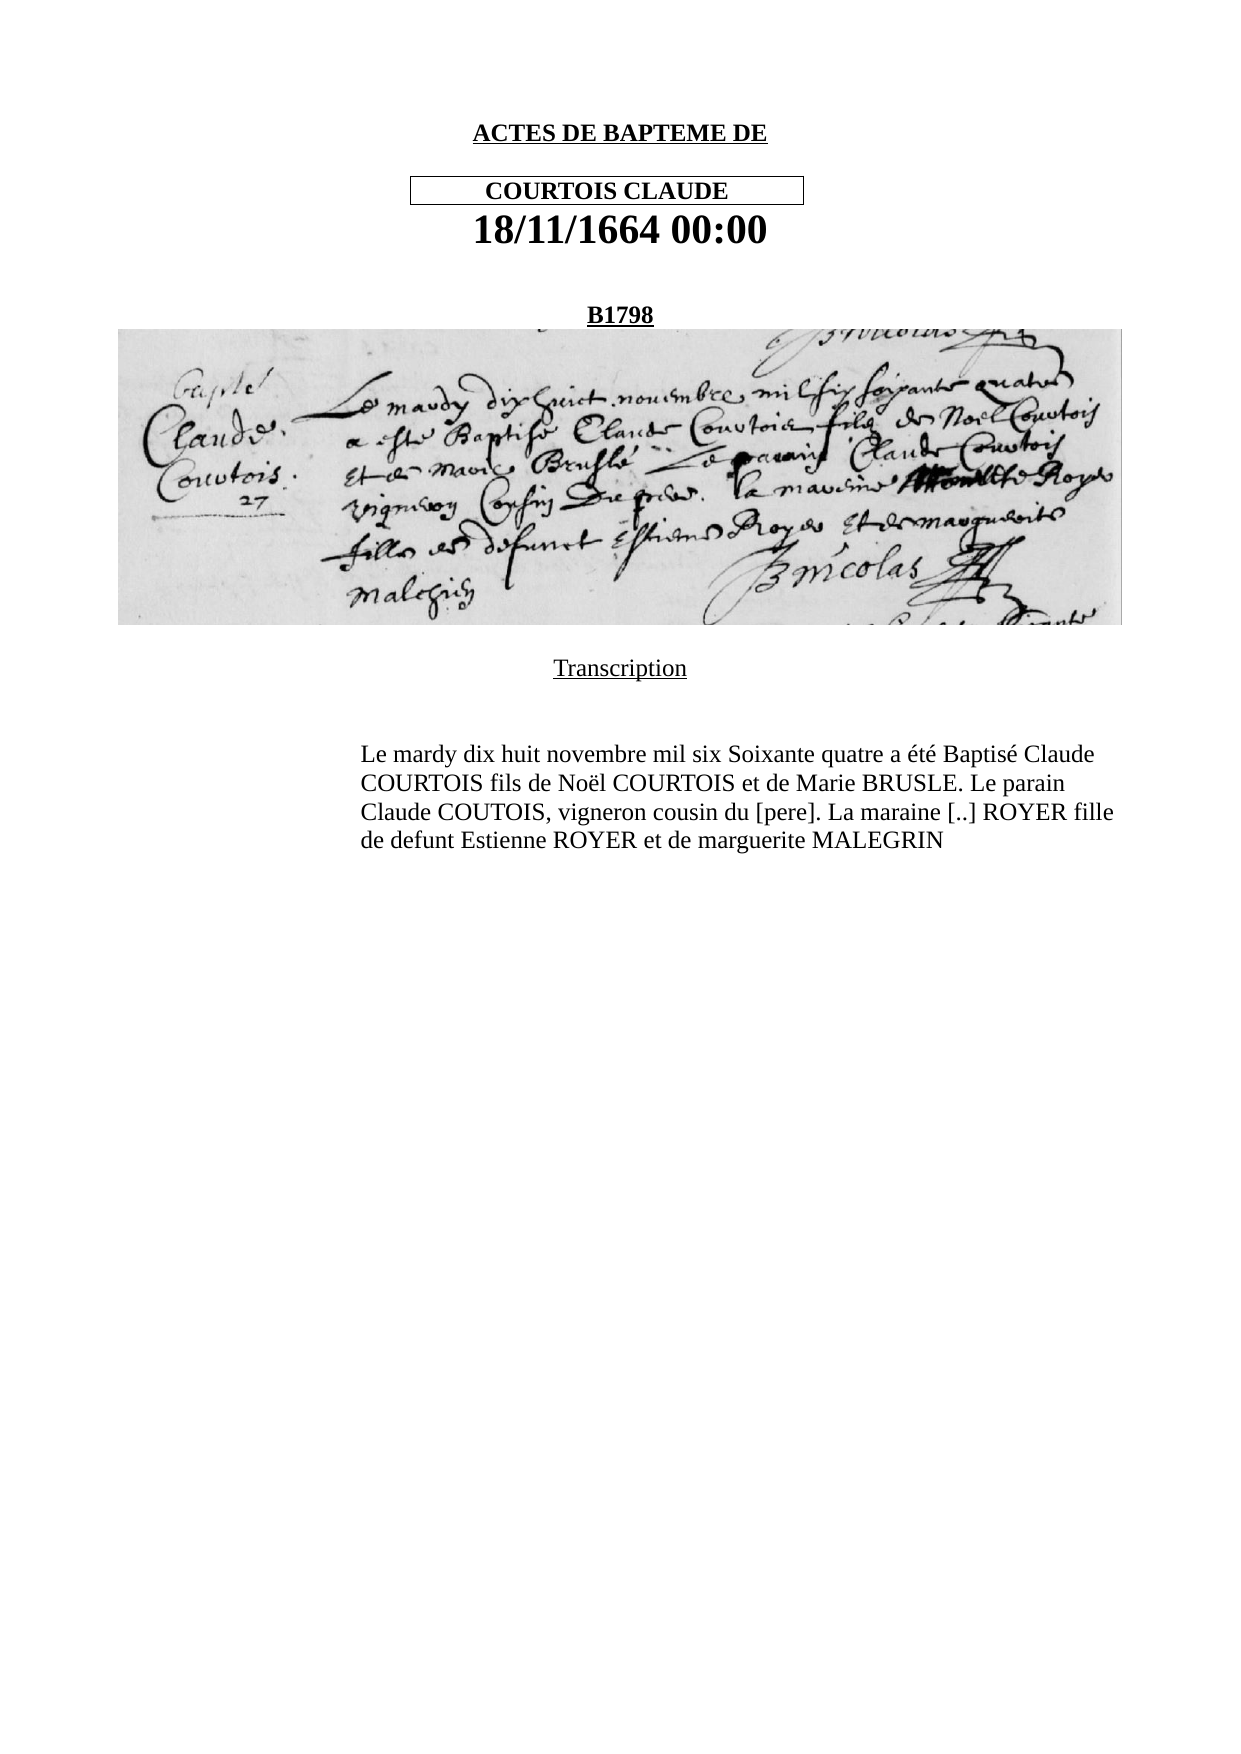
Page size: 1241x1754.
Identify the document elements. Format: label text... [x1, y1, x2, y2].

text B1798 [118, 300, 1122, 329]
text Le mardy dix huit novembre mil six Soixante quatre a été Baptisé Claude COURTOIS fils de Noël COURTOIS et de Marie BRUSLE. Le parain Claude COUTOIS, vigneron cousin du [pere]. La maraine [..] ROYER fille de defunt Estienne ROYER et de marguerite MALEGRIN [360, 739, 1122, 854]
text COURTOIS CLAUDE [411, 177, 803, 204]
text Transcription [118, 653, 1122, 682]
text ACTES DE BAPTEME DE [118, 118, 1122, 147]
picture [118, 329, 1122, 625]
text 18/11/1664 00:00 [118, 204, 1122, 252]
